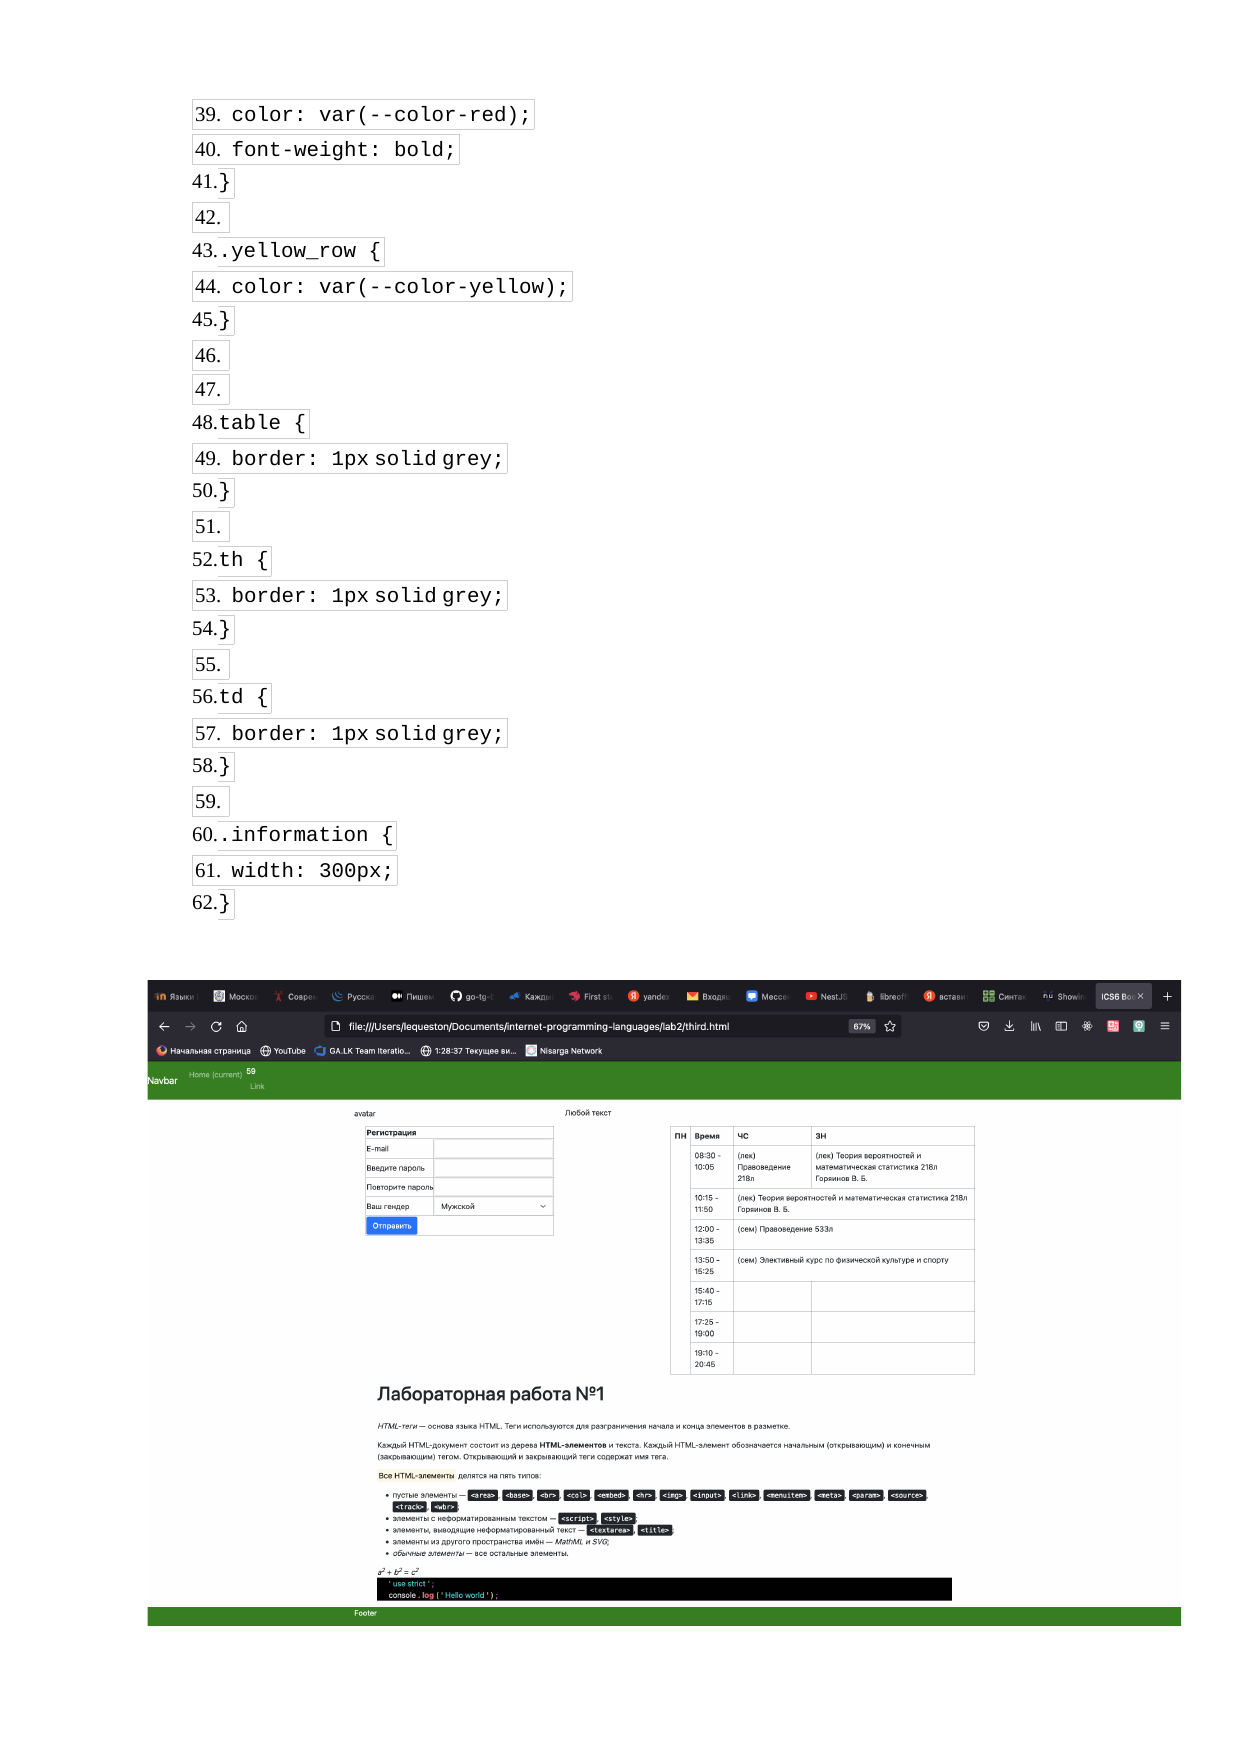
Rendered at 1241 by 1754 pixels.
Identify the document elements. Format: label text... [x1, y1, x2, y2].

list font-weight: bold; [193, 135, 459, 164]
list .information { [192, 821, 396, 850]
list } [192, 477, 234, 507]
list [235, 889, 1181, 919]
list td { [192, 683, 271, 713]
list [573, 271, 1181, 301]
list } [192, 889, 234, 919]
list .yellow_row { [192, 237, 384, 267]
list } [192, 306, 234, 335]
list [235, 306, 1181, 335]
list } [192, 752, 234, 782]
list width: 300px; [193, 856, 397, 885]
list } [192, 168, 234, 198]
list [235, 752, 1181, 782]
list [310, 409, 1181, 438]
list [272, 546, 1181, 576]
list border: 1px solid grey; [193, 581, 507, 610]
list [272, 683, 1181, 713]
list [397, 821, 1181, 850]
list } [192, 615, 234, 644]
list border: 1px solid grey; [193, 719, 507, 747]
list [508, 580, 1181, 610]
list color: var(--color-red); [193, 100, 534, 129]
list [235, 168, 1181, 198]
list [398, 855, 1181, 885]
list [535, 99, 1181, 129]
list [235, 615, 1181, 644]
list [385, 237, 1181, 267]
list [508, 443, 1181, 473]
list border: 1px solid grey; [193, 444, 507, 473]
list table { [192, 409, 309, 438]
list [508, 717, 1181, 747]
list th { [192, 546, 271, 576]
list [460, 134, 1181, 164]
picture [147, 980, 1182, 1626]
list [235, 477, 1181, 507]
list color: var(--color-yellow); [193, 272, 572, 301]
